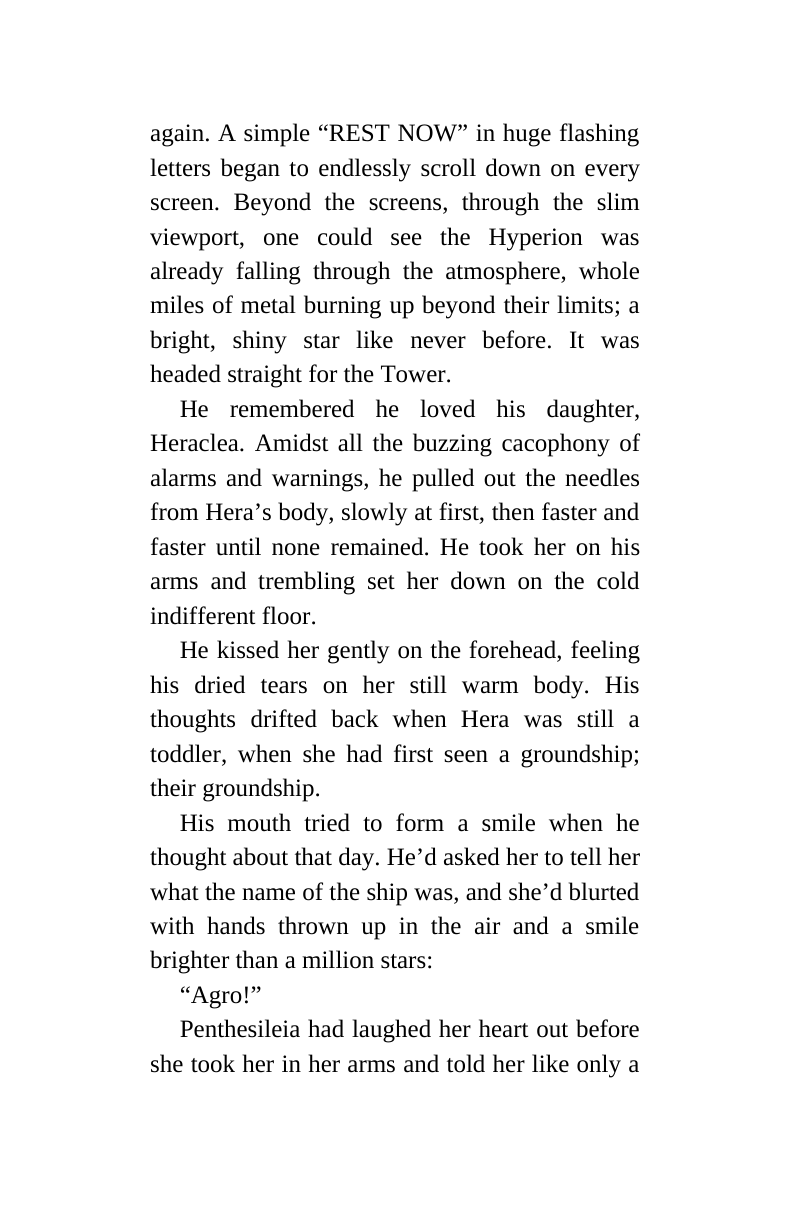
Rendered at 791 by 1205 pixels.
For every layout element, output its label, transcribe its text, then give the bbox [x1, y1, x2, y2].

text He kissed her gently on the forehead, feeling his dried tears on her still warm body. His thoughts drifted back when Hera was still a toddler, when she had first seen a groundship; their groundship. [150, 635, 640, 802]
text “Agro!” [150, 980, 640, 1009]
text He remembered he loved his daughter, Heraclea. Amidst all the buzzing cacophony of alarms and warnings, he pulled out the needles from Hera’s body, slowly at first, then faster and faster until none remained. He took her on his arms and trembling set her down on the cold indifferent floor. [150, 394, 640, 629]
text Penthesileia had laughed her heart out before she took her in her arms and told her like only a [150, 1014, 640, 1078]
text again. A simple “REST NOW” in huge flashing letters began to endlessly scroll down on every screen. Beyond the screens, through the slim viewport, one could see the Hyperion was already falling through the atmosphere, whole miles of metal burning up beyond their limits; a bright, shiny star like never before. It was headed straight for the Tower. [150, 118, 640, 388]
text His mouth tried to form a smile when he thought about that day. He’d asked her to tell her what the name of the ship was, and she’d blurted with hands thrown up in the air and a smile brighter than a million stars: [150, 808, 640, 974]
